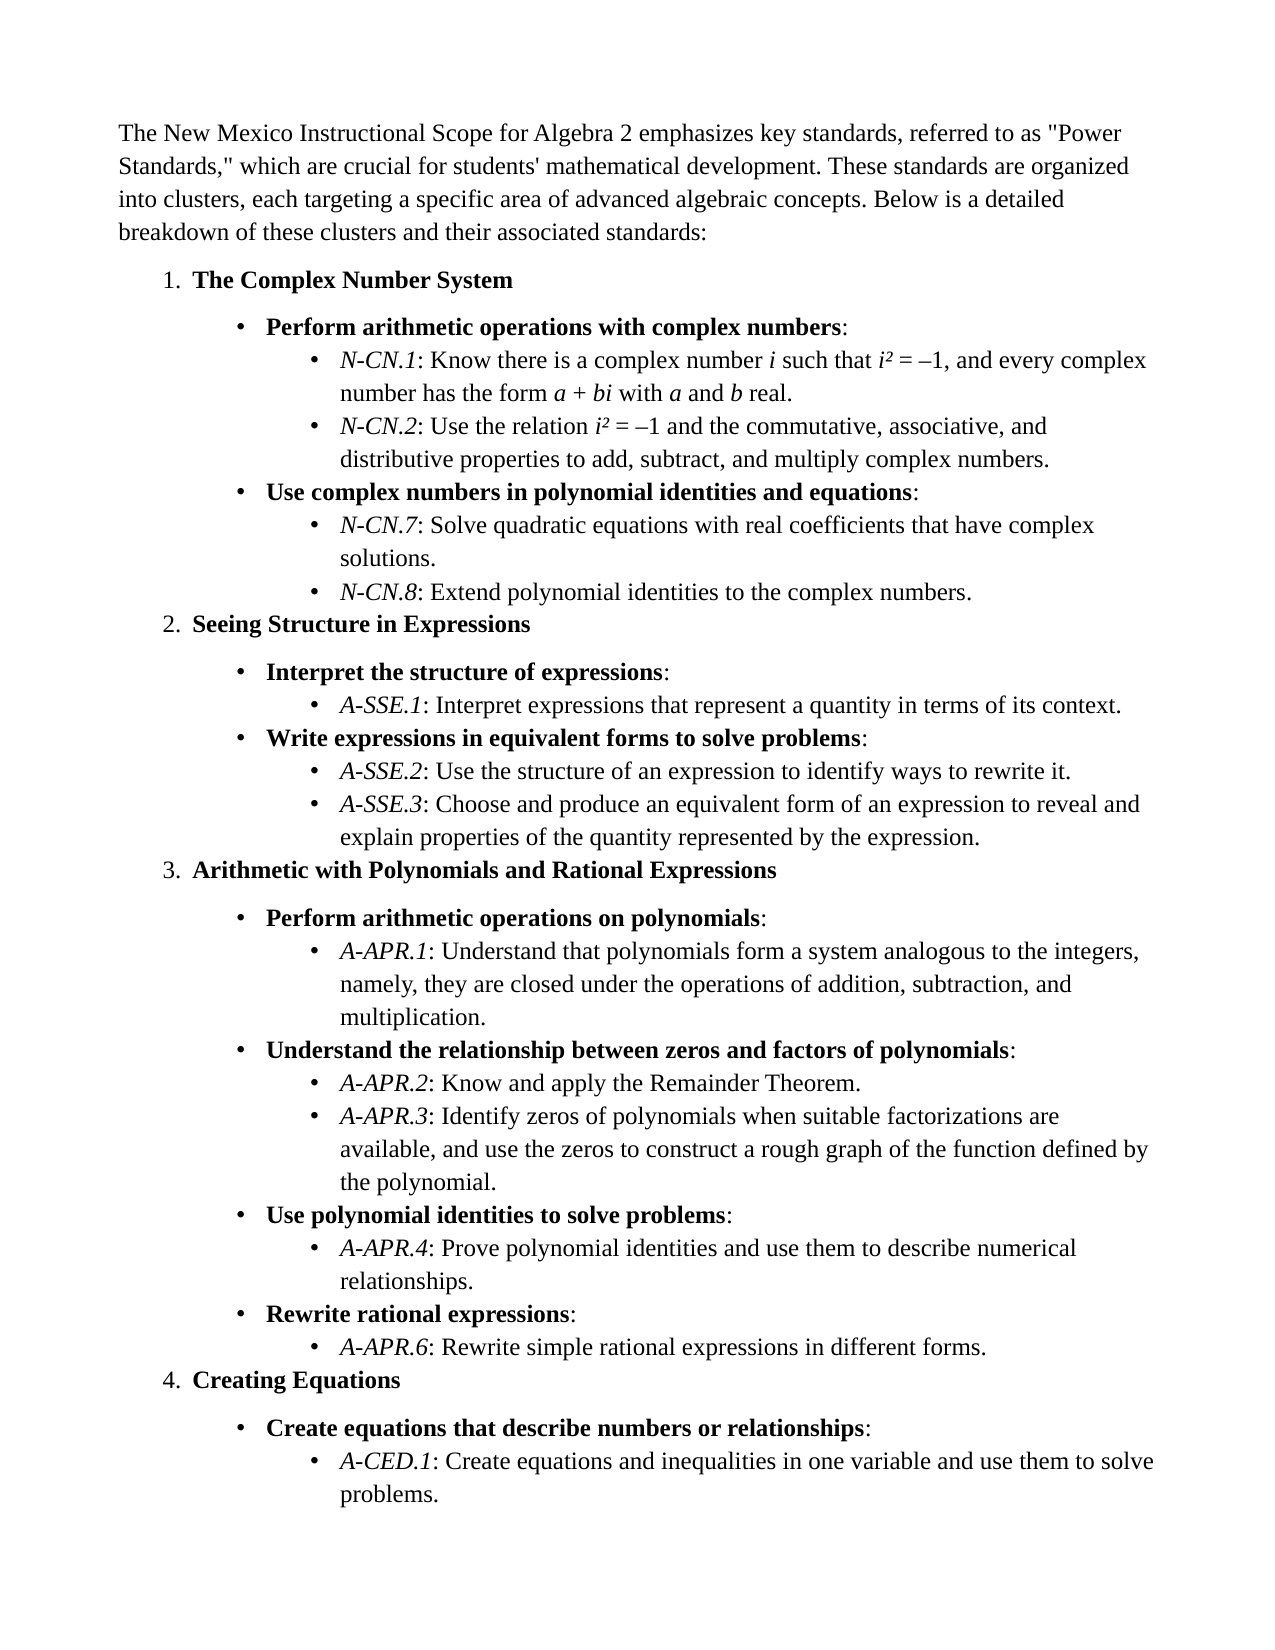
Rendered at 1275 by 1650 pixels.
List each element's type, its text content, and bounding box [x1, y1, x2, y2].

list Creating Equations [162, 1365, 1157, 1394]
list N-CN.7: Solve quadratic equations with real coefficients that have complex solutions. [310, 511, 1157, 572]
list Rewrite rational expressions: [236, 1299, 1157, 1328]
list The Complex Number System [162, 265, 1157, 293]
list N-CN.1: Know there is a complex number i such that i² = –1, and every complex number has the form a + bi with a and b real. [310, 345, 1157, 407]
list Perform arithmetic operations with complex numbers: [236, 312, 1157, 341]
list A-APR.6: Rewrite simple rational expressions in different forms. [310, 1332, 1157, 1361]
list Interpret the structure of expressions: [236, 657, 1157, 686]
list A-SSE.2: Use the structure of an expression to identify ways to rewrite it. [310, 756, 1157, 785]
list A-APR.1: Understand that polynomials form a system analogous to the integers, namely, they are closed under the operations of addition, subtraction, and multiplication. [310, 936, 1157, 1031]
list Write expressions in equivalent forms to solve problems: [236, 723, 1157, 752]
list A-APR.3: Identify zeros of polynomials when suitable factorizations are available, and use the zeros to construct a rough graph of the function defined by the polynomial. [310, 1101, 1157, 1196]
list A-APR.2: Know and apply the Remainder Theorem. [310, 1068, 1157, 1097]
list A-SSE.1: Interpret expressions that represent a quantity in terms of its context. [310, 690, 1157, 719]
list Use polynomial identities to solve problems: [236, 1200, 1157, 1229]
list A-APR.4: Prove polynomial identities and use them to describe numerical relationships. [310, 1233, 1157, 1295]
list Seeing Structure in Expressions [162, 609, 1157, 638]
list N-CN.8: Extend polynomial identities to the complex numbers. [310, 577, 1157, 605]
list Arithmetic with Polynomials and Rational Expressions [162, 855, 1157, 884]
list Create equations that describe numbers or relationships: [236, 1413, 1157, 1442]
text The New Mexico Instructional Scope for Algebra 2 emphasizes key standards, referred to as "Power Standards," which are crucial for students' mathematical development. These standards are organized into clusters, each targeting a specific area of advanced algebraic concepts. Below is a detailed breakdown of these clusters and their associated standards: [118, 118, 1157, 246]
list A-SSE.3: Choose and produce an equivalent form of an expression to reveal and explain properties of the quantity represented by the expression. [310, 789, 1157, 851]
list N-CN.2: Use the relation i² = –1 and the commutative, associative, and distributive properties to add, subtract, and multiply complex numbers. [310, 411, 1157, 473]
list Understand the relationship between zeros and factors of polynomials: [236, 1035, 1157, 1064]
list A-CED.1: Create equations and inequalities in one variable and use them to solve problems. [310, 1446, 1157, 1508]
list Use complex numbers in polynomial identities and equations: [236, 477, 1157, 506]
list Perform arithmetic operations on polynomials: [236, 903, 1157, 932]
